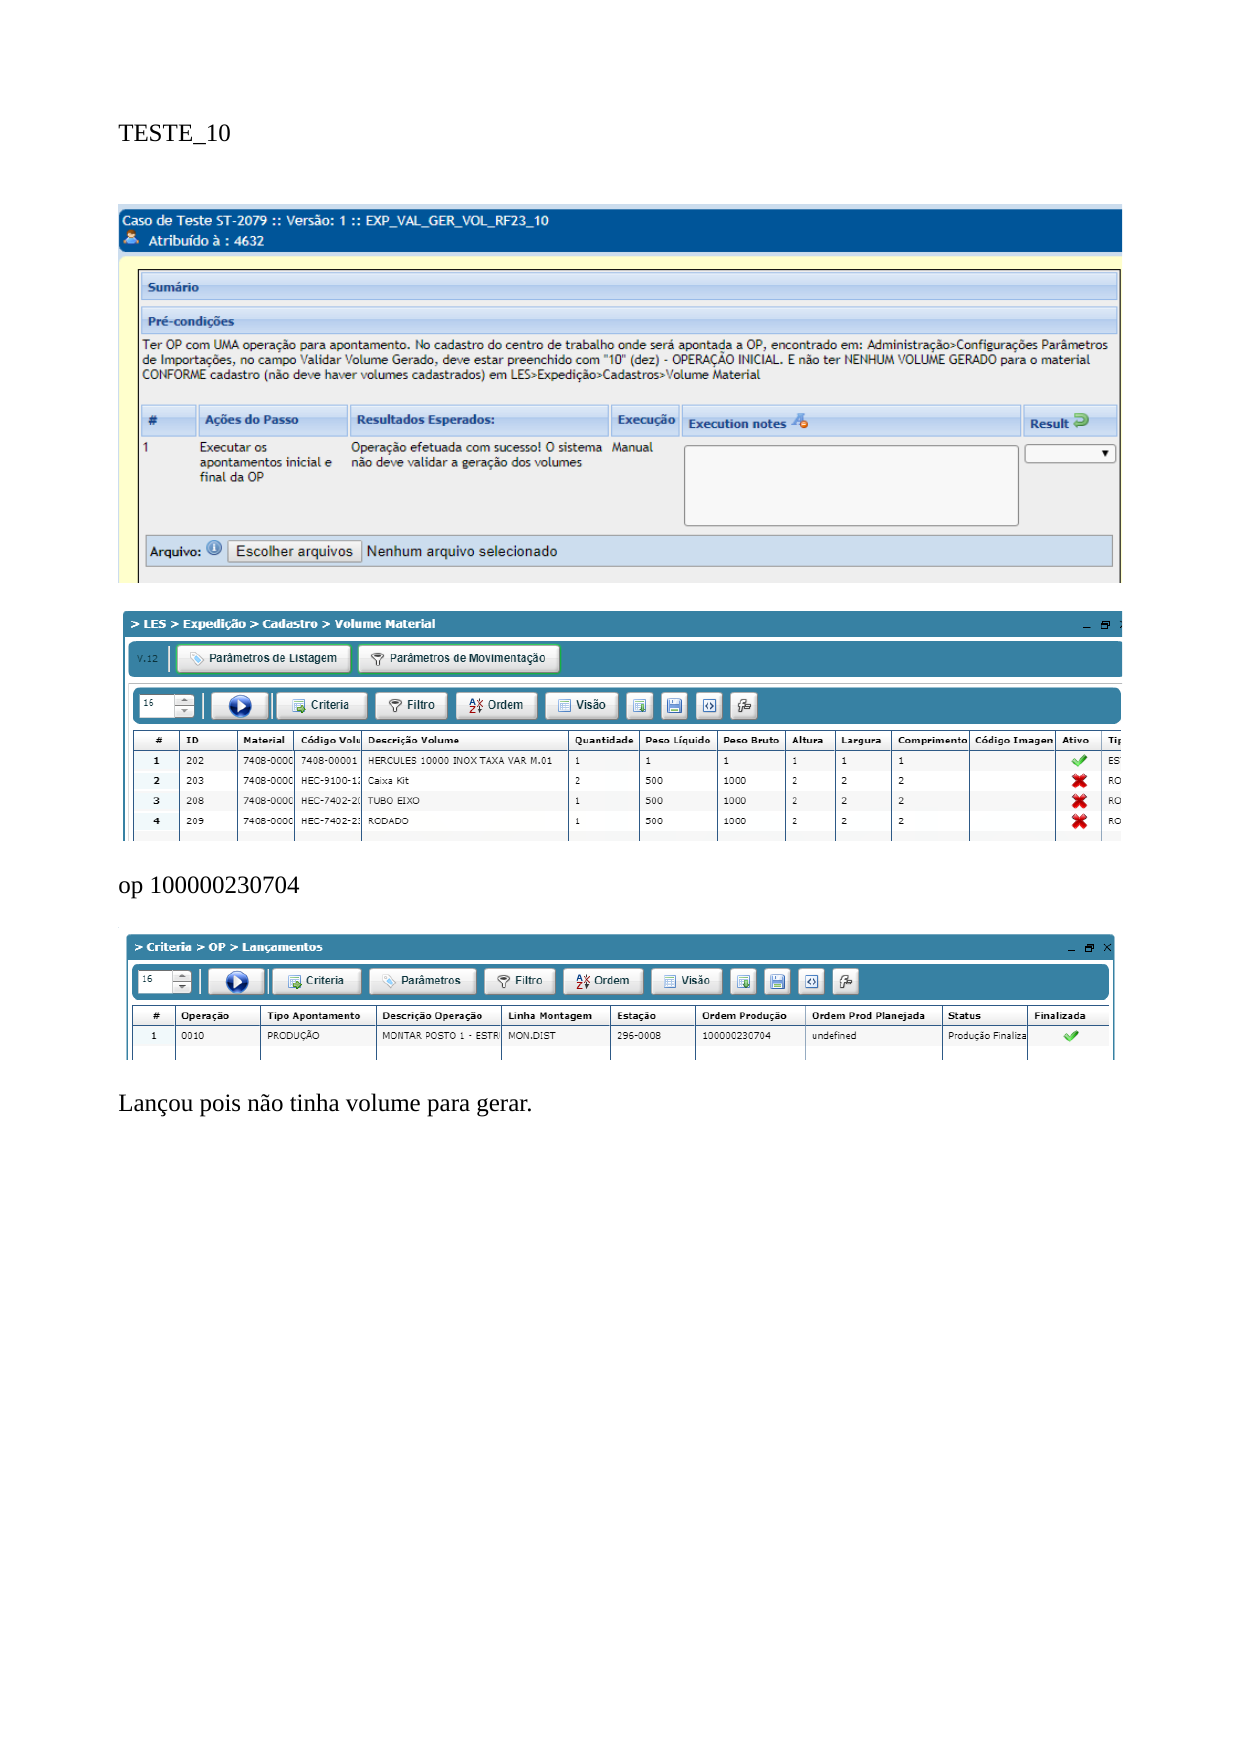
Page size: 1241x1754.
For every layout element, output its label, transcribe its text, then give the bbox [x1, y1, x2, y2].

text TESTE_10 [118, 118, 1122, 147]
text Lançou pois não tinha volume para gerar. [118, 1088, 1122, 1117]
text op 100000230704 [118, 870, 1122, 898]
picture [118, 927, 1123, 1060]
picture [118, 611, 1123, 841]
